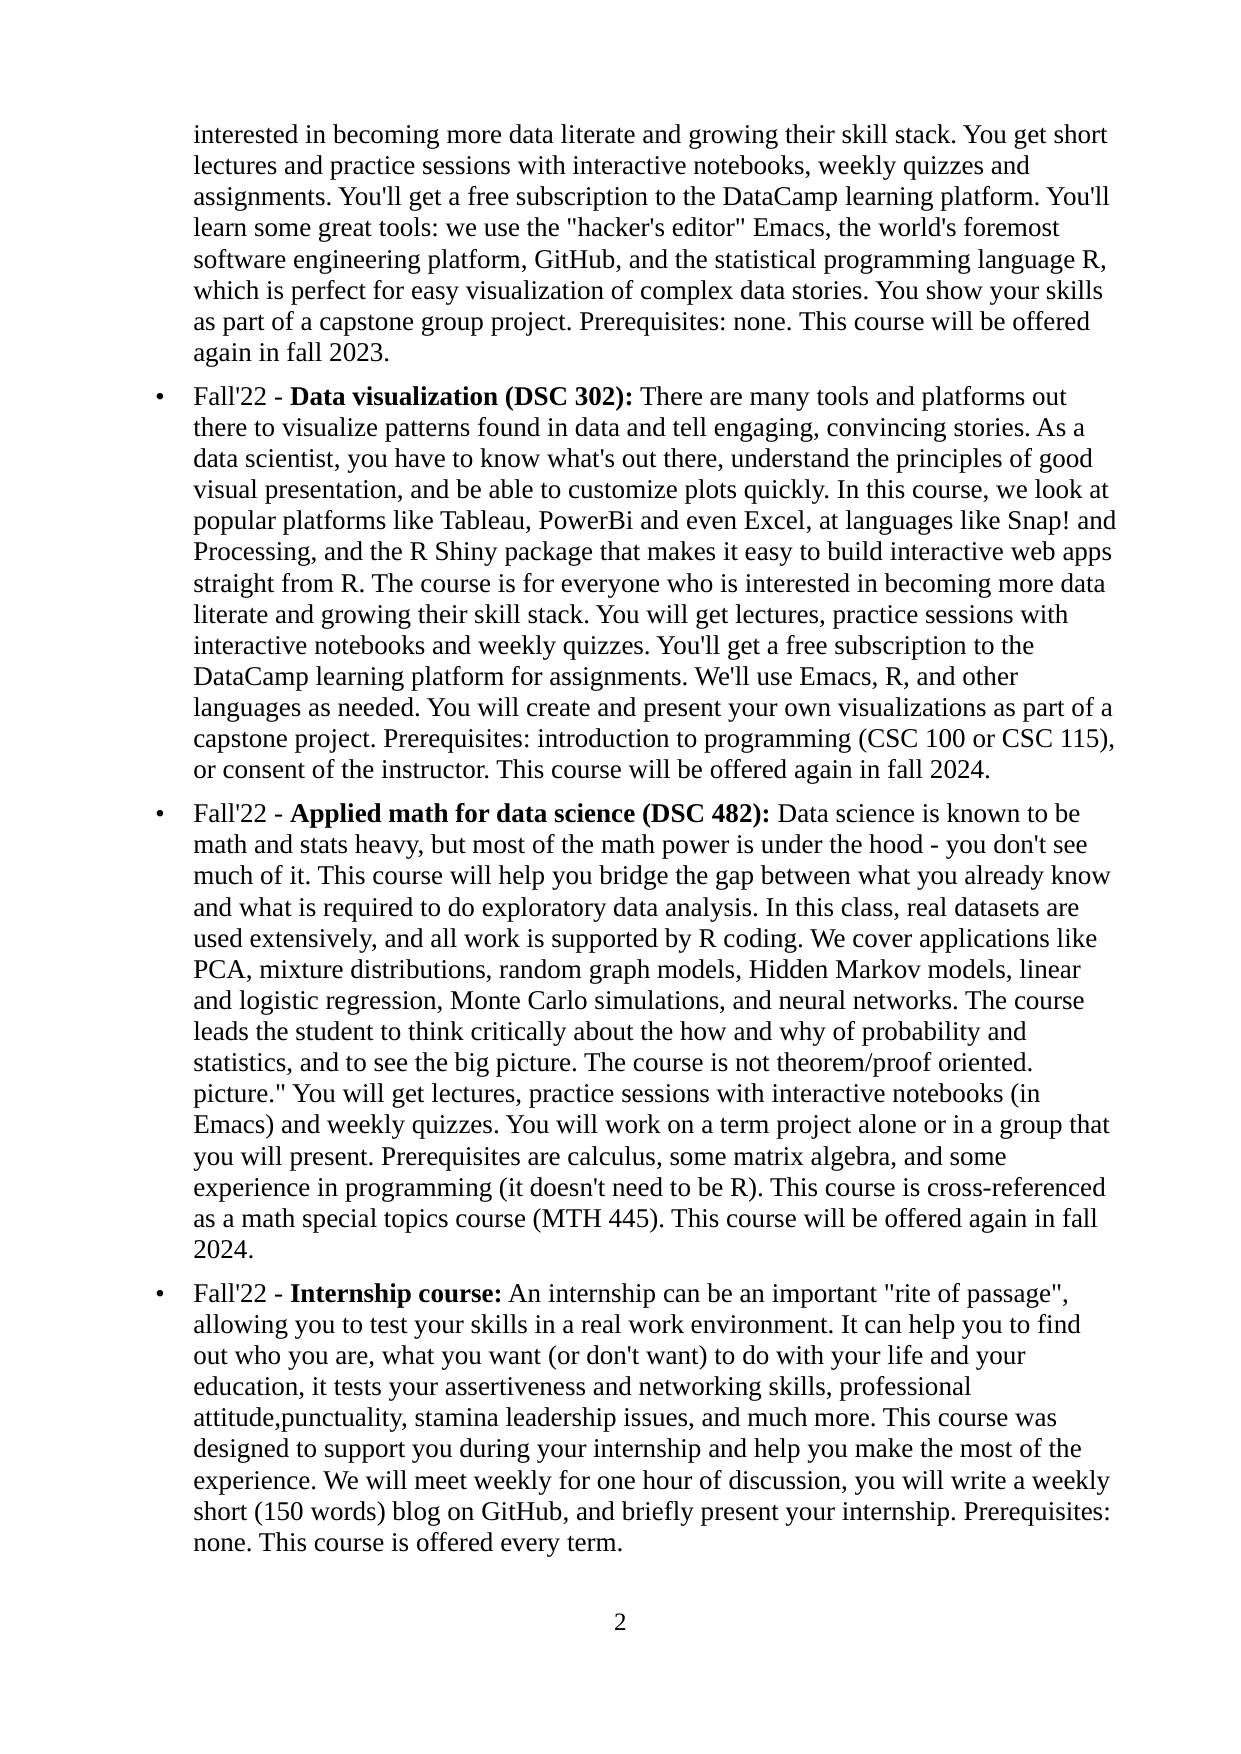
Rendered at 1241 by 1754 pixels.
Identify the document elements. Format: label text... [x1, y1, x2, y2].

list Fall'22 - Internship course: An internship can be an important "rite of passage", allowing you to test your skills in a real work environment. It can help you to find out who you are, what you want (or don't want) to do with your life and your education, it tests your assertiveness and networking skills, professional attitude,punctuality, stamina leadership issues, and much more. This course was designed to support you during your internship and help you make the most of the experience. We will meet weekly for one hour of discussion, you will write a weekly short (150 words) blog on GitHub, and briefly present your internship. Prerequisites: none. This course is offered every term. [156, 1277, 1122, 1557]
list interested in becoming more data literate and growing their skill stack. You get short lectures and practice sessions with interactive notebooks, weekly quizzes and assignments. You'll get a free subscription to the DataCamp learning platform. You'll learn some great tools: we use the "hacker's editor" Emacs, the world's foremost software engineering platform, GitHub, and the statistical programming language R, which is perfect for easy visualization of complex data stories. You show your skills as part of a capstone group project. Prerequisites: none. This course will be offered again in fall 2023. [156, 118, 1122, 367]
list Fall'22 - Data visualization (DSC 302): There are many tools and platforms out there to visualize patterns found in data and tell engaging, convincing stories. As a data scientist, you have to know what's out there, understand the principles of good visual presentation, and be able to customize plots quickly. In this course, we look at popular platforms like Tableau, PowerBi and even Excel, at languages like Snap! and Processing, and the R Shiny package that makes it easy to build interactive web apps straight from R. The course is for everyone who is interested in becoming more data literate and growing their skill stack. You will get lectures, practice sessions with interactive notebooks and weekly quizzes. You'll get a free subscription to the DataCamp learning platform for assignments. We'll use Emacs, R, and other languages as needed. You will create and present your own visualizations as part of a capstone project. Prerequisites: introduction to programming (CSC 100 or CSC 115), or consent of the instructor. This course will be offered again in fall 2024. [156, 380, 1122, 785]
list Fall'22 - Applied math for data science (DSC 482): Data science is known to be math and stats heavy, but most of the math power is under the hood - you don't see much of it. This course will help you bridge the gap between what you already know and what is required to do exploratory data analysis. In this class, real datasets are used extensively, and all work is supported by R coding. We cover applications like PCA, mixture distributions, random graph models, Hidden Markov models, linear and logistic regression, Monte Carlo simulations, and neural networks. The course leads the student to think critically about the how and why of probability and statistics, and to see the big picture. The course is not theorem/proof oriented. picture." You will get lectures, practice sessions with interactive notebooks (in Emacs) and weekly quizzes. You will work on a term project alone or in a group that you will present. Prerequisites are calculus, some matrix algebra, and some experience in programming (it doesn't need to be R). This course is cross-referenced as a math special topics course (MTH 445). This course will be offered again in fall 2024. [156, 797, 1122, 1264]
